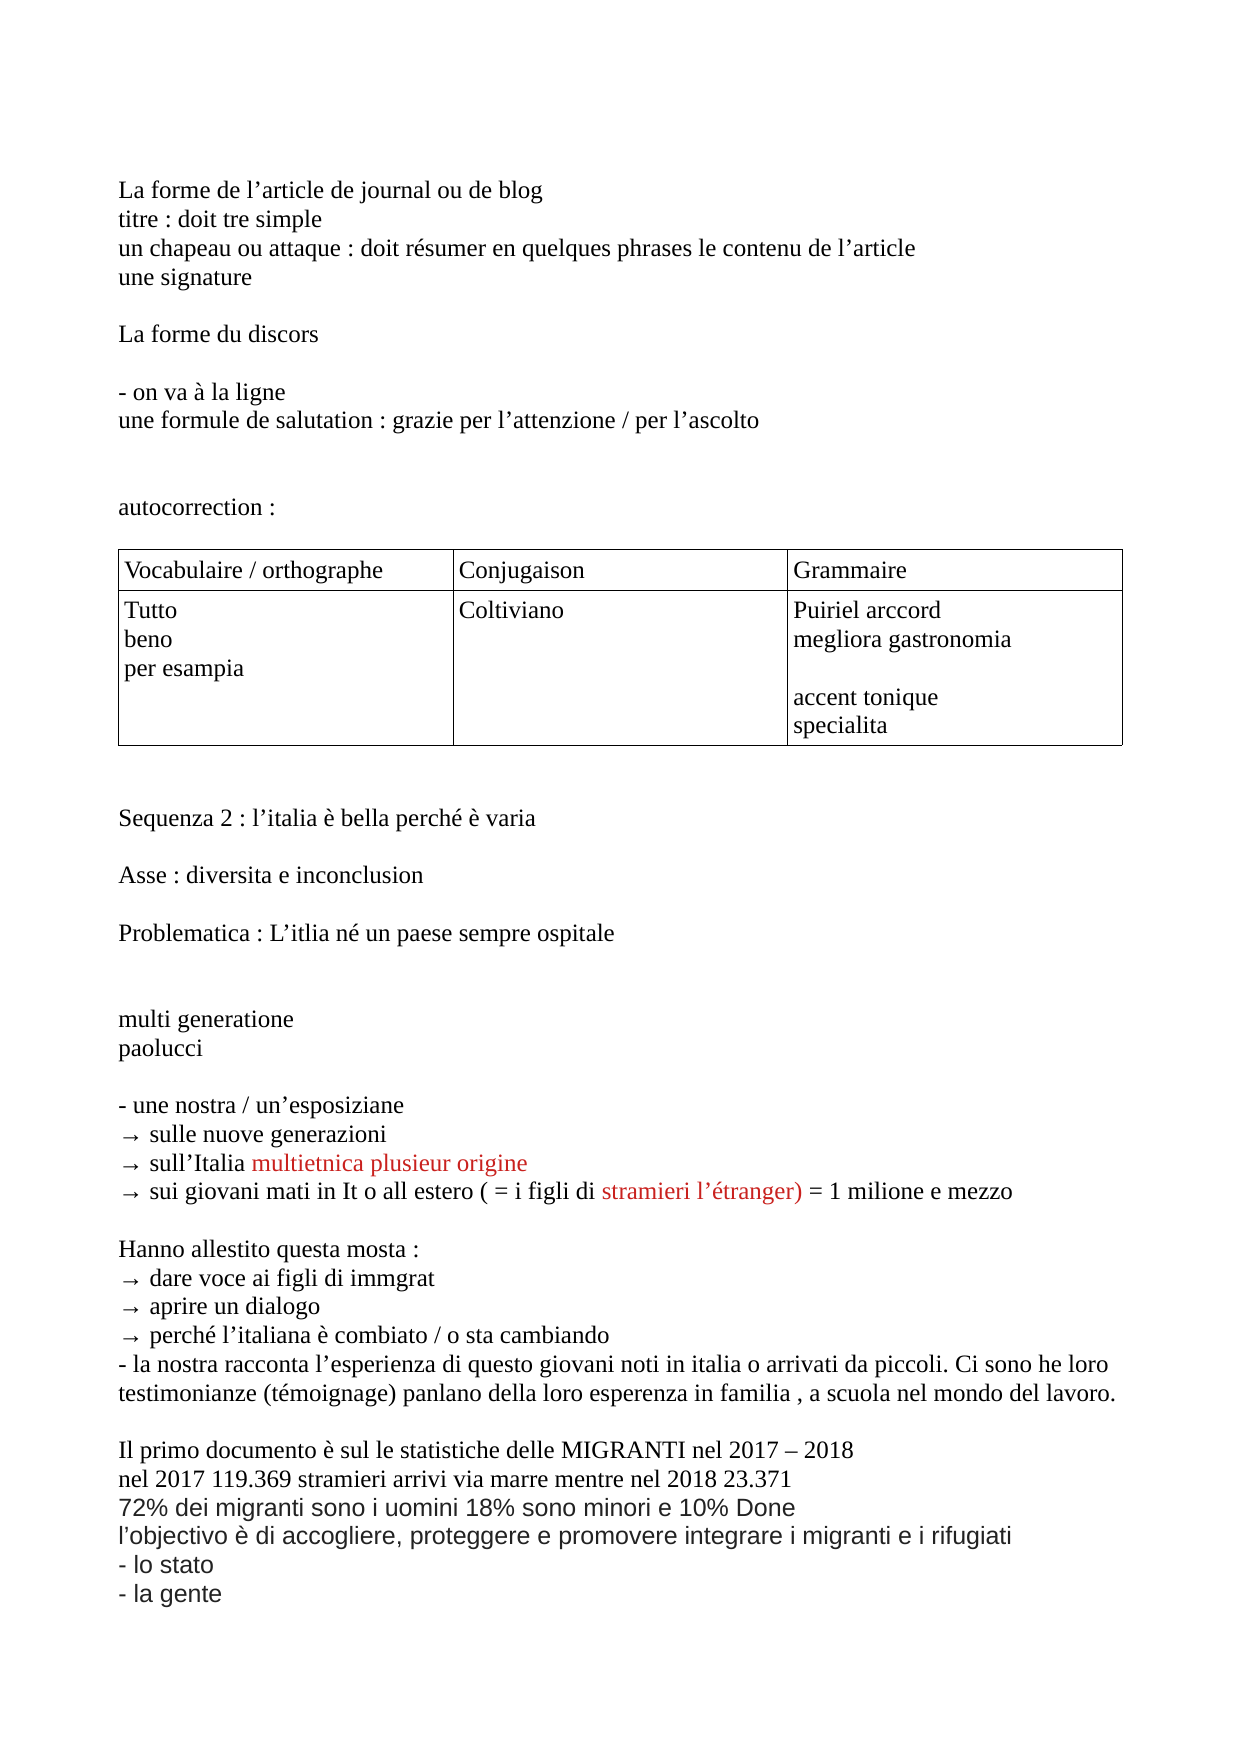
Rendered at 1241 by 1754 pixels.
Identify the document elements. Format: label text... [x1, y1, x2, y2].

text → perché l’italiana è combiato / o sta cambiando [118, 1320, 1122, 1349]
text → sui giovani mati in It o all estero ( = i figli di stramieri l’étranger) = 1 milione e mezzo [118, 1176, 1122, 1205]
text Il primo documento è sul le statistiche delle MIGRANTI nel 2017 – 2018 [118, 1435, 1122, 1464]
text - lo stato [118, 1550, 1122, 1579]
text nel 2017 119.369 stramieri arrivi via marre mentre nel 2018 23.371 [118, 1464, 1122, 1493]
table_header Conjugaison [454, 550, 787, 590]
text 72% dei migranti sono i uomini 18% sono minori e 10% Done [118, 1493, 1122, 1521]
table_cell Tutto beno per esampia [119, 591, 453, 745]
text l’objectivo è di accogliere, proteggere e promovere integrare i migranti e i rifugiati [118, 1521, 1122, 1550]
text multi generatione [118, 1004, 1122, 1033]
text autocorrection : [118, 492, 1122, 521]
table_cell Puiriel arccord megliora gastronomia accent tonique specialita [788, 591, 1122, 745]
text une formule de salutation : grazie per l’attenzione / per l’ascolto [118, 406, 1122, 434]
text - une nostra / un’esposiziane [118, 1090, 1122, 1119]
text Hanno allestito questa mosta : [118, 1234, 1122, 1263]
text - on va à la ligne [118, 377, 1122, 406]
text Sequenza 2 : l’italia è bella perché è varia [118, 803, 1122, 831]
text La forme de l’article de journal ou de blog [118, 176, 1122, 204]
text → dare voce ai figli di immgrat [118, 1263, 1122, 1291]
table_header Grammaire [788, 550, 1122, 590]
text → aprire un dialogo [118, 1291, 1122, 1320]
text La forme du discors [118, 319, 1122, 348]
table_header Vocabulaire / orthographe [119, 550, 453, 590]
text - la gente [118, 1579, 1122, 1608]
text Asse : diversita e inconclusion [118, 860, 1122, 889]
table_cell Coltiviano [454, 591, 787, 745]
text → sulle nuove generazioni [118, 1119, 1122, 1148]
text - la nostra racconta l’esperienza di questo giovani noti in italia o arrivati da piccoli. Ci sono he loro testimonianze (témoignage) panlano della loro esperenza in familia , a scuola nel mondo del lavoro. [118, 1349, 1122, 1406]
text → sull’Italia multietnica plusieur origine [118, 1148, 1122, 1176]
text un chapeau ou attaque : doit résumer en quelques phrases le contenu de l’article [118, 233, 1122, 262]
text une signature [118, 262, 1122, 291]
text titre : doit tre simple [118, 204, 1122, 233]
text Problematica : L’itlia né un paese sempre ospitale [118, 918, 1122, 946]
text paolucci [118, 1033, 1122, 1061]
